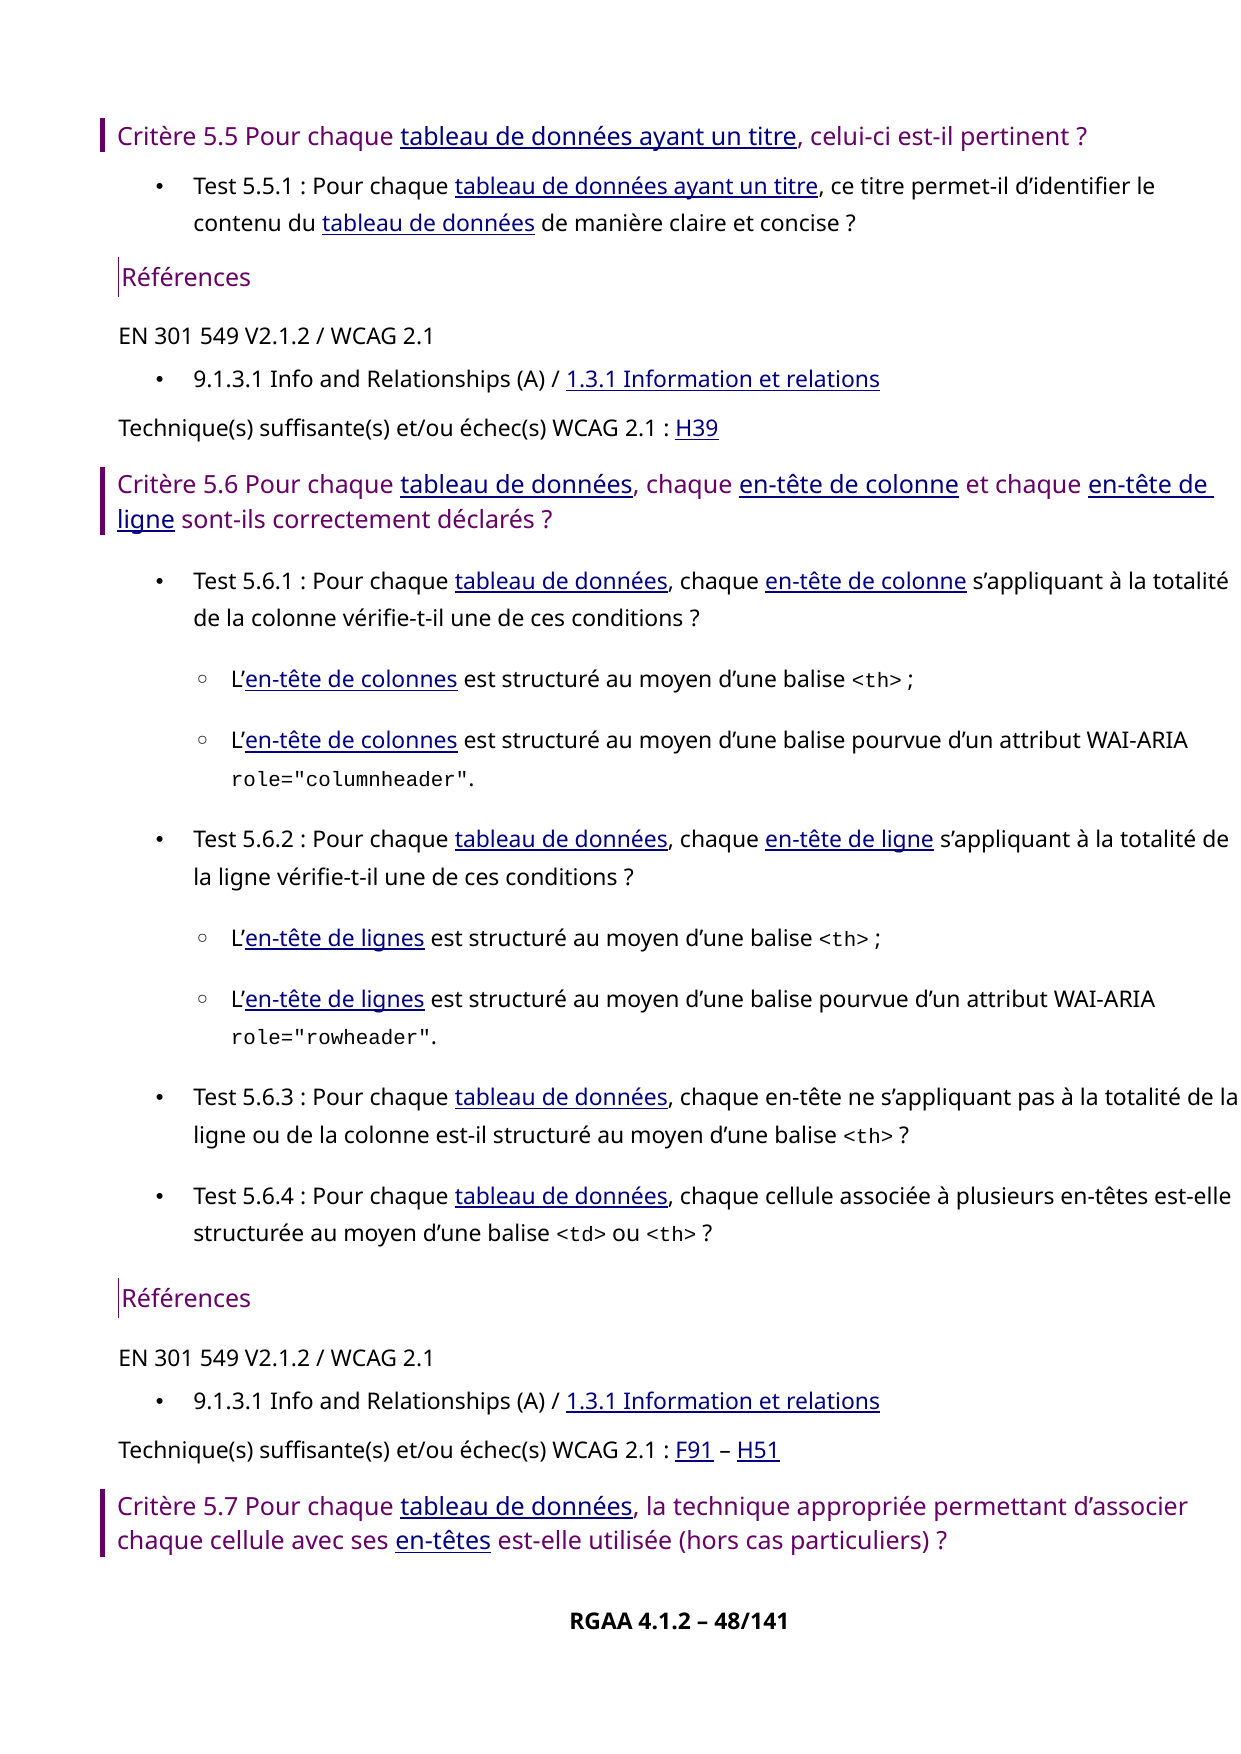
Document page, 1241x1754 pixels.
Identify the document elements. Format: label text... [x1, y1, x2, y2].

subtitle Références [119, 257, 1240, 297]
text EN 301 549 V2.1.2 / WCAG 2.1 [118, 1342, 1240, 1373]
list Test 5.6.4 : Pour chaque tableau de données, chaque cellule associée à plusieurs en-têtes est-elle structurée au moyen d’une balise <td> ou <th> ? [156, 1179, 1240, 1248]
list Test 5.5.1 : Pour chaque tableau de données ayant un titre, ce titre permet-il d’identifier le contenu du tableau de données de manière claire et concise ? [156, 170, 1240, 239]
list Test 5.6.1 : Pour chaque tableau de données, chaque en-tête de colonne s’appliquant à la totalité de la colonne vérifie-t-il une de ces conditions ? [156, 565, 1240, 633]
list 9.1.3.1 Info and Relationships (A) / 1.3.1 Information et relations [156, 1384, 1240, 1416]
list L’en-tête de lignes est structuré au moyen d’une balise <th> ; [193, 921, 1240, 953]
text Technique(s) suffisante(s) et/ou échec(s) WCAG 2.1 : F91 – H51 [118, 1434, 1240, 1465]
list L’en-tête de colonnes est structuré au moyen d’une balise pourvue d’un attribut WAI-ARIA role="columnheader". [193, 724, 1240, 793]
subtitle Références [119, 1278, 1240, 1318]
text EN 301 549 V2.1.2 / WCAG 2.1 [118, 320, 1240, 351]
list Test 5.6.3 : Pour chaque tableau de données, chaque en-tête ne s’appliquant pas à la totalité de la ligne ou de la colonne est-il structuré au moyen d’une balise <th> ? [156, 1081, 1240, 1150]
list L’en-tête de colonnes est structuré au moyen d’une balise <th> ; [193, 663, 1240, 694]
list Test 5.6.2 : Pour chaque tableau de données, chaque en-tête de ligne s’appliquant à la totalité de la ligne vérifie-t-il une de ces conditions ? [156, 823, 1240, 892]
text Technique(s) suffisante(s) et/ou échec(s) WCAG 2.1 : H39 [118, 412, 1240, 444]
subtitle Critère 5.6 Pour chaque tableau de données, chaque en-tête de colonne et chaque en-tête de ligne sont-ils correctement déclarés ? [105, 467, 1240, 535]
subtitle Critère 5.7 Pour chaque tableau de données, la technique appropriée permettant d’associer chaque cellule avec ses en-têtes est-elle utilisée (hors cas particuliers) ? [105, 1489, 1240, 1557]
list 9.1.3.1 Info and Relationships (A) / 1.3.1 Information et relations [156, 363, 1240, 394]
list L’en-tête de lignes est structuré au moyen d’une balise pourvue d’un attribut WAI-ARIA role="rowheader". [193, 982, 1240, 1051]
subtitle Critère 5.5 Pour chaque tableau de données ayant un titre, celui-ci est-il pertinent ? [105, 118, 1240, 152]
